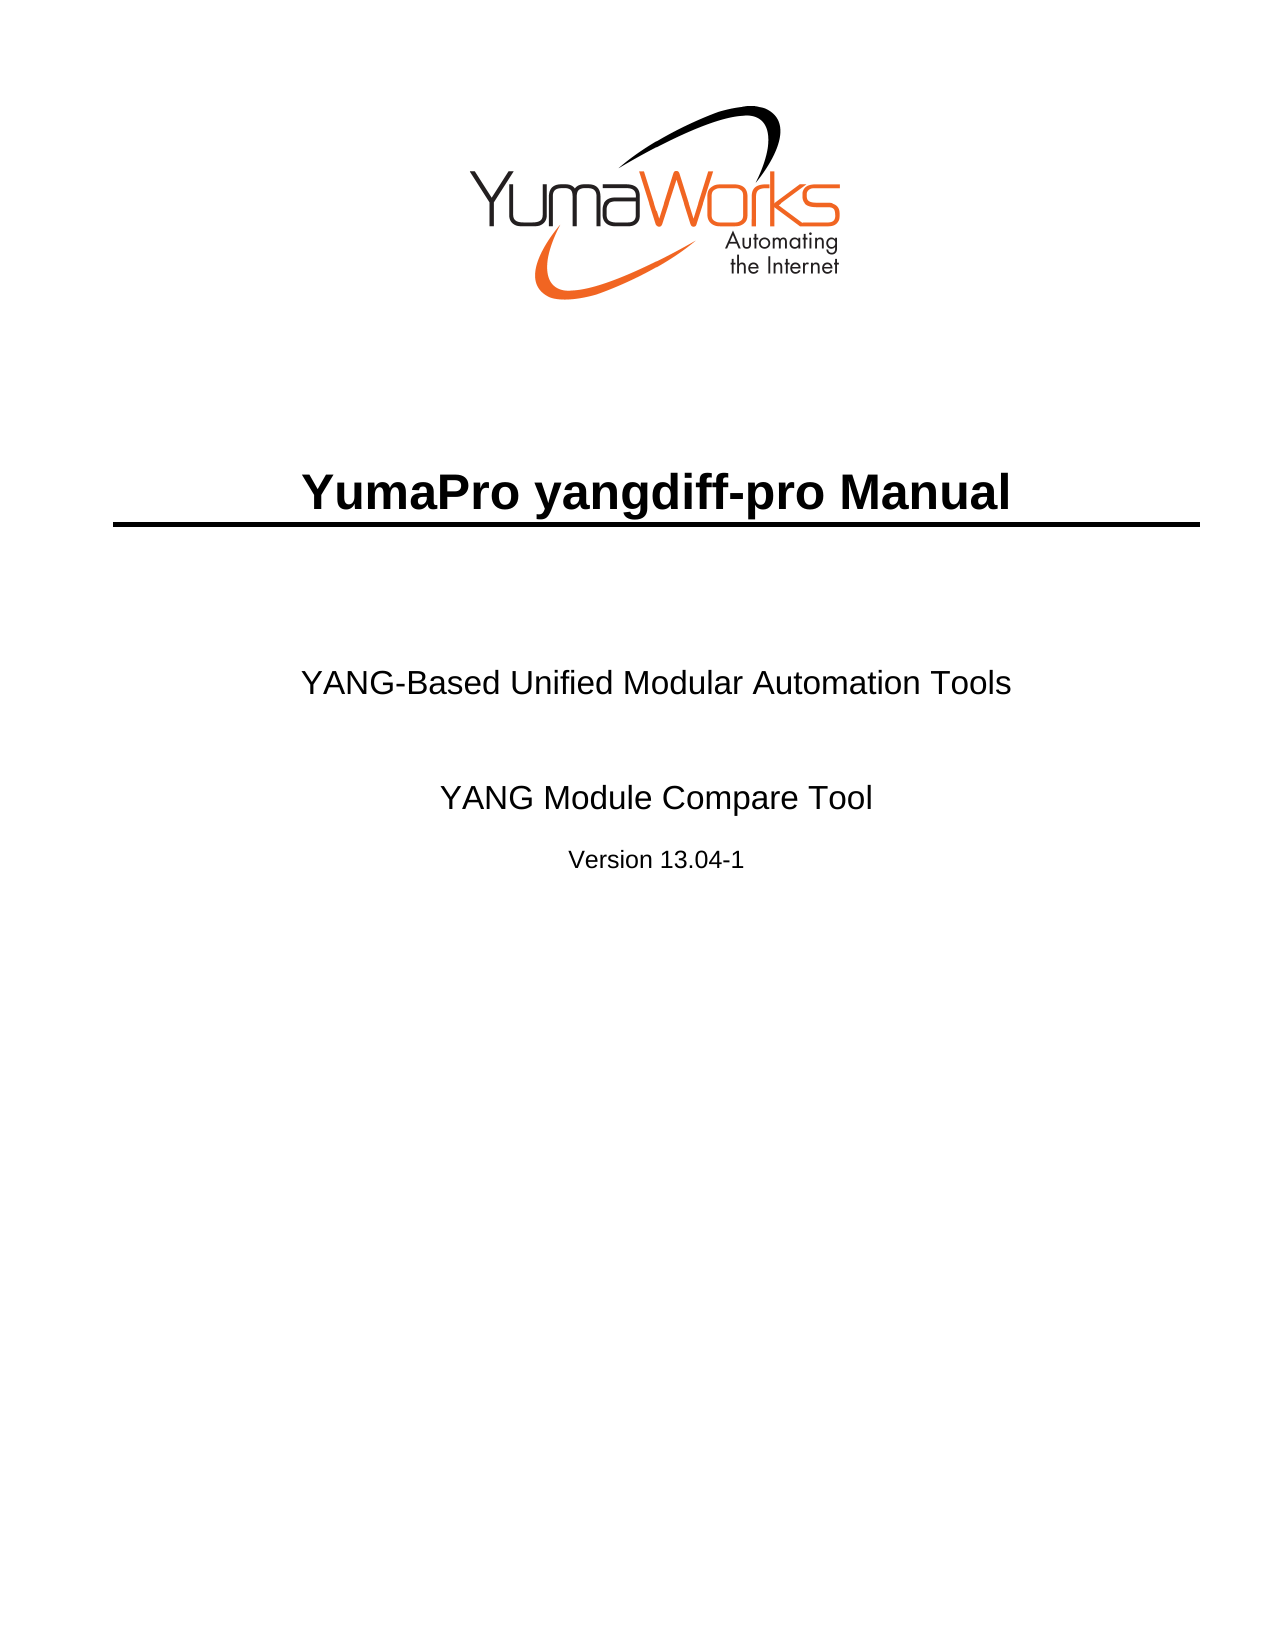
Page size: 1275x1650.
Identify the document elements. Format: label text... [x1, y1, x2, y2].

text Version 13.04-1 [112, 845, 1200, 874]
text YANG-Based Unified Modular Automation Tools [112, 663, 1200, 701]
picture [469, 106, 843, 300]
title YumaPro yangdiff-pro Manual [112, 462, 1200, 527]
text YANG Module Compare Tool [112, 778, 1200, 817]
